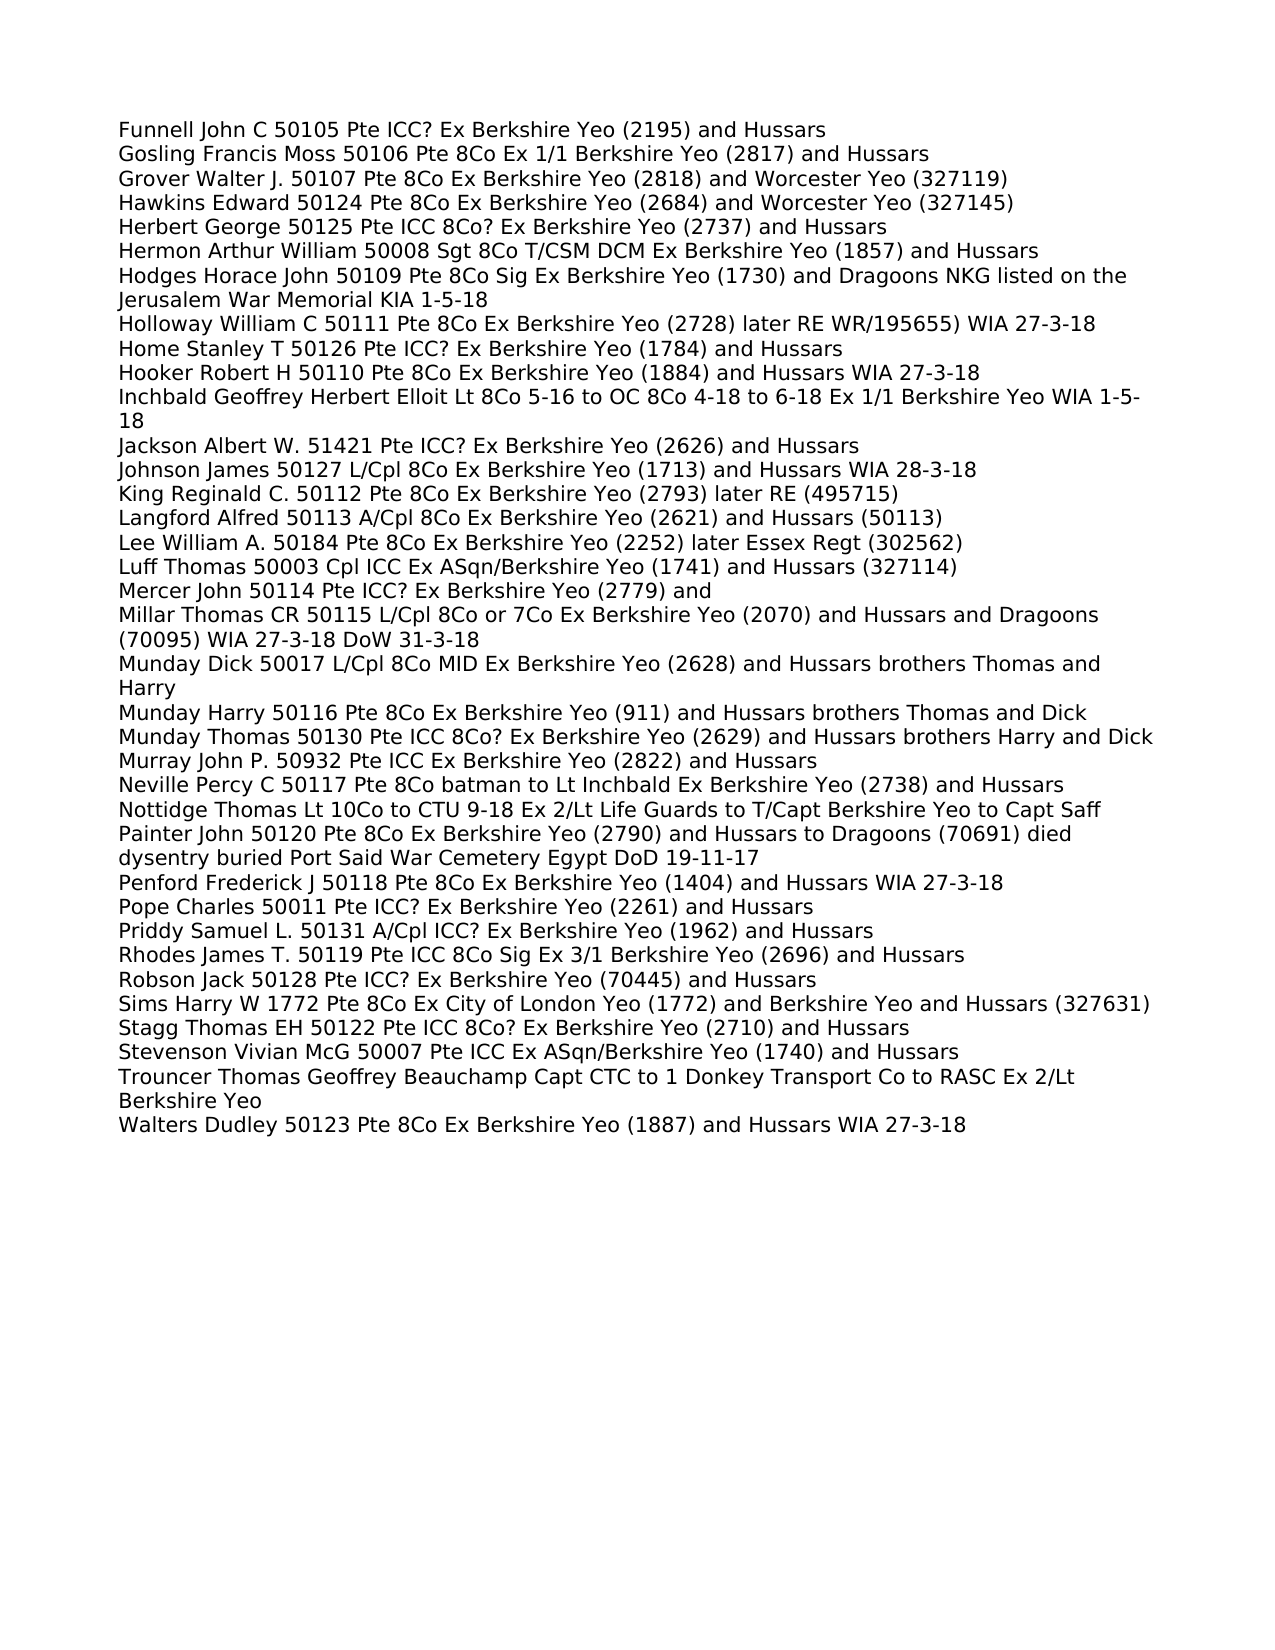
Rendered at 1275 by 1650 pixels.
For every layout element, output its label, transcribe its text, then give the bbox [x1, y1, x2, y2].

text Painter John 50120 Pte 8Co Ex Berkshire Yeo (2790) and Hussars to Dragoons (70691) died dysentry buried Port Said War Cemetery Egypt DoD 19-11-17 [118, 822, 1157, 871]
text Funnell John C 50105 Pte ICC? Ex Berkshire Yeo (2195) and Hussars [118, 118, 1157, 142]
text Munday Thomas 50130 Pte ICC 8Co? Ex Berkshire Yeo (2629) and Hussars brothers Harry and Dick [118, 725, 1157, 749]
text Stevenson Vivian McG 50007 Pte ICC Ex ASqn/Berkshire Yeo (1740) and Hussars [118, 1040, 1157, 1065]
text Robson Jack 50128 Pte ICC? Ex Berkshire Yeo (70445) and Hussars [118, 968, 1157, 992]
text King Reginald C. 50112 Pte 8Co Ex Berkshire Yeo (2793) later RE (495715) [118, 482, 1157, 506]
text Mercer John 50114 Pte ICC? Ex Berkshire Yeo (2779) and [118, 579, 1157, 603]
text Stagg Thomas EH 50122 Pte ICC 8Co? Ex Berkshire Yeo (2710) and Hussars [118, 1016, 1157, 1040]
text Luff Thomas 50003 Cpl ICC Ex ASqn/Berkshire Yeo (1741) and Hussars (327114) [118, 555, 1157, 579]
text Hooker Robert H 50110 Pte 8Co Ex Berkshire Yeo (1884) and Hussars WIA 27-3-18 [118, 361, 1157, 385]
text Nottidge Thomas Lt 10Co to CTU 9-18 Ex 2/Lt Life Guards to T/Capt Berkshire Yeo to Capt Saff [118, 798, 1157, 822]
text Grover Walter J. 50107 Pte 8Co Ex Berkshire Yeo (2818) and Worcester Yeo (327119) [118, 167, 1157, 191]
text Home Stanley T 50126 Pte ICC? Ex Berkshire Yeo (1784) and Hussars [118, 337, 1157, 361]
text Pope Charles 50011 Pte ICC? Ex Berkshire Yeo (2261) and Hussars [118, 895, 1157, 919]
text Hodges Horace John 50109 Pte 8Co Sig Ex Berkshire Yeo (1730) and Dragoons NKG listed on the Jerusalem War Memorial KIA 1-5-18 [118, 264, 1157, 312]
text Trouncer Thomas Geoffrey Beauchamp Capt CTC to 1 Donkey Transport Co to RASC Ex 2/Lt Berkshire Yeo [118, 1065, 1157, 1113]
text Lee William A. 50184 Pte 8Co Ex Berkshire Yeo (2252) later Essex Regt (302562) [118, 531, 1157, 555]
text Munday Harry 50116 Pte 8Co Ex Berkshire Yeo (911) and Hussars brothers Thomas and Dick [118, 701, 1157, 725]
text Sims Harry W 1772 Pte 8Co Ex City of London Yeo (1772) and Berkshire Yeo and Hussars (327631) [118, 992, 1157, 1016]
text Rhodes James T. 50119 Pte ICC 8Co Sig Ex 3/1 Berkshire Yeo (2696) and Hussars [118, 943, 1157, 968]
text Walters Dudley 50123 Pte 8Co Ex Berkshire Yeo (1887) and Hussars WIA 27-3-18 [118, 1113, 1157, 1137]
text Gosling Francis Moss 50106 Pte 8Co Ex 1/1 Berkshire Yeo (2817) and Hussars [118, 142, 1157, 167]
text Johnson James 50127 L/Cpl 8Co Ex Berkshire Yeo (1713) and Hussars WIA 28-3-18 [118, 458, 1157, 482]
text Penford Frederick J 50118 Pte 8Co Ex Berkshire Yeo (1404) and Hussars WIA 27-3-18 [118, 871, 1157, 895]
text Hawkins Edward 50124 Pte 8Co Ex Berkshire Yeo (2684) and Worcester Yeo (327145) [118, 191, 1157, 215]
text Murray John P. 50932 Pte ICC Ex Berkshire Yeo (2822) and Hussars [118, 749, 1157, 773]
text Inchbald Geoffrey Herbert Elloit Lt 8Co 5-16 to OC 8Co 4-18 to 6-18 Ex 1/1 Berkshire Yeo WIA 1-5-18 [118, 385, 1157, 434]
text Munday Dick 50017 L/Cpl 8Co MID Ex Berkshire Yeo (2628) and Hussars brothers Thomas and Harry [118, 652, 1157, 701]
text Langford Alfred 50113 A/Cpl 8Co Ex Berkshire Yeo (2621) and Hussars (50113) [118, 506, 1157, 531]
text Herbert George 50125 Pte ICC 8Co? Ex Berkshire Yeo (2737) and Hussars [118, 215, 1157, 239]
text Jackson Albert W. 51421 Pte ICC? Ex Berkshire Yeo (2626) and Hussars [118, 434, 1157, 458]
text Holloway William C 50111 Pte 8Co Ex Berkshire Yeo (2728) later RE WR/195655) WIA 27-3-18 [118, 312, 1157, 337]
text Neville Percy C 50117 Pte 8Co batman to Lt Inchbald Ex Berkshire Yeo (2738) and Hussars [118, 773, 1157, 798]
text Priddy Samuel L. 50131 A/Cpl ICC? Ex Berkshire Yeo (1962) and Hussars [118, 919, 1157, 943]
text Hermon Arthur William 50008 Sgt 8Co T/CSM DCM Ex Berkshire Yeo (1857) and Hussars [118, 239, 1157, 264]
text Millar Thomas CR 50115 L/Cpl 8Co or 7Co Ex Berkshire Yeo (2070) and Hussars and Dragoons (70095) WIA 27-3-18 DoW 31-3-18 [118, 603, 1157, 652]
